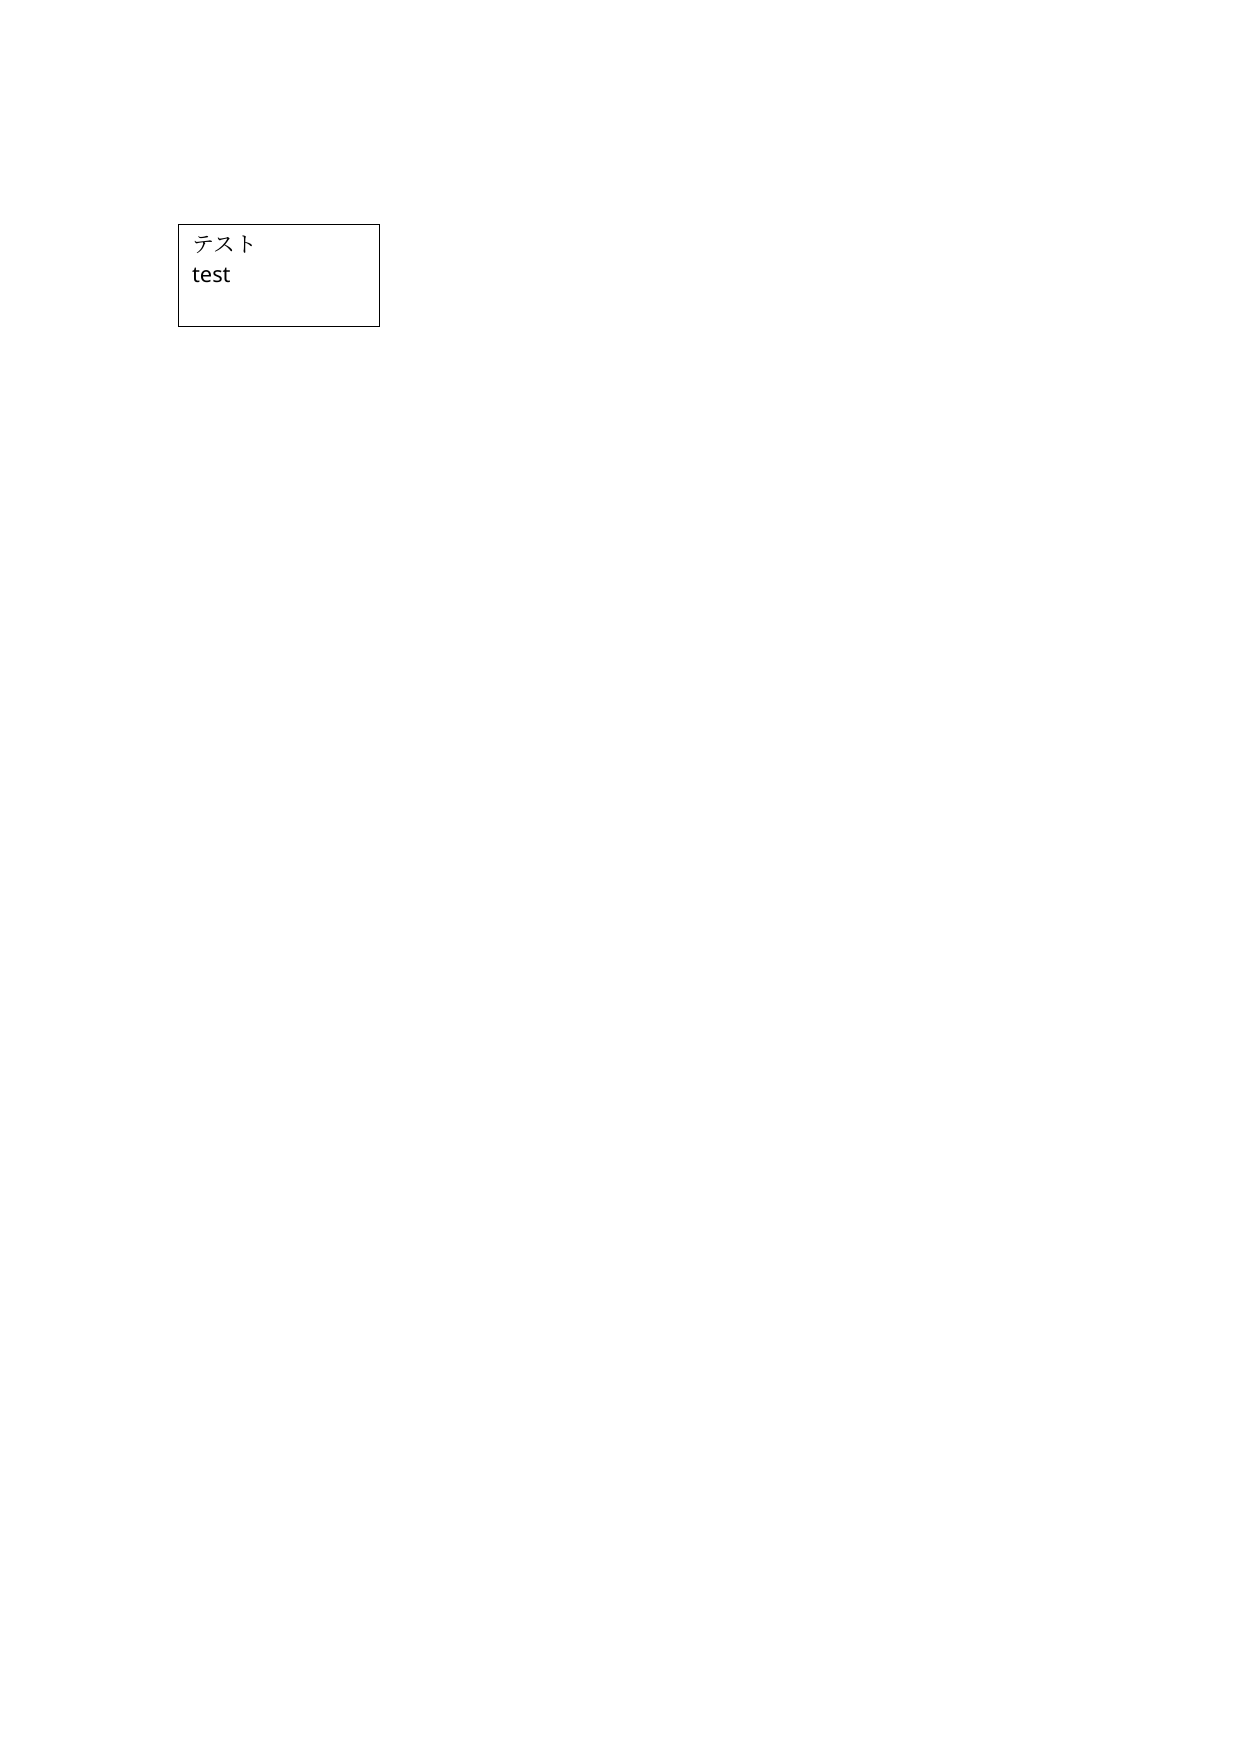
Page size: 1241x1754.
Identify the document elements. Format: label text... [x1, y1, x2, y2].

text test [192, 258, 366, 288]
text テスト [192, 227, 366, 258]
